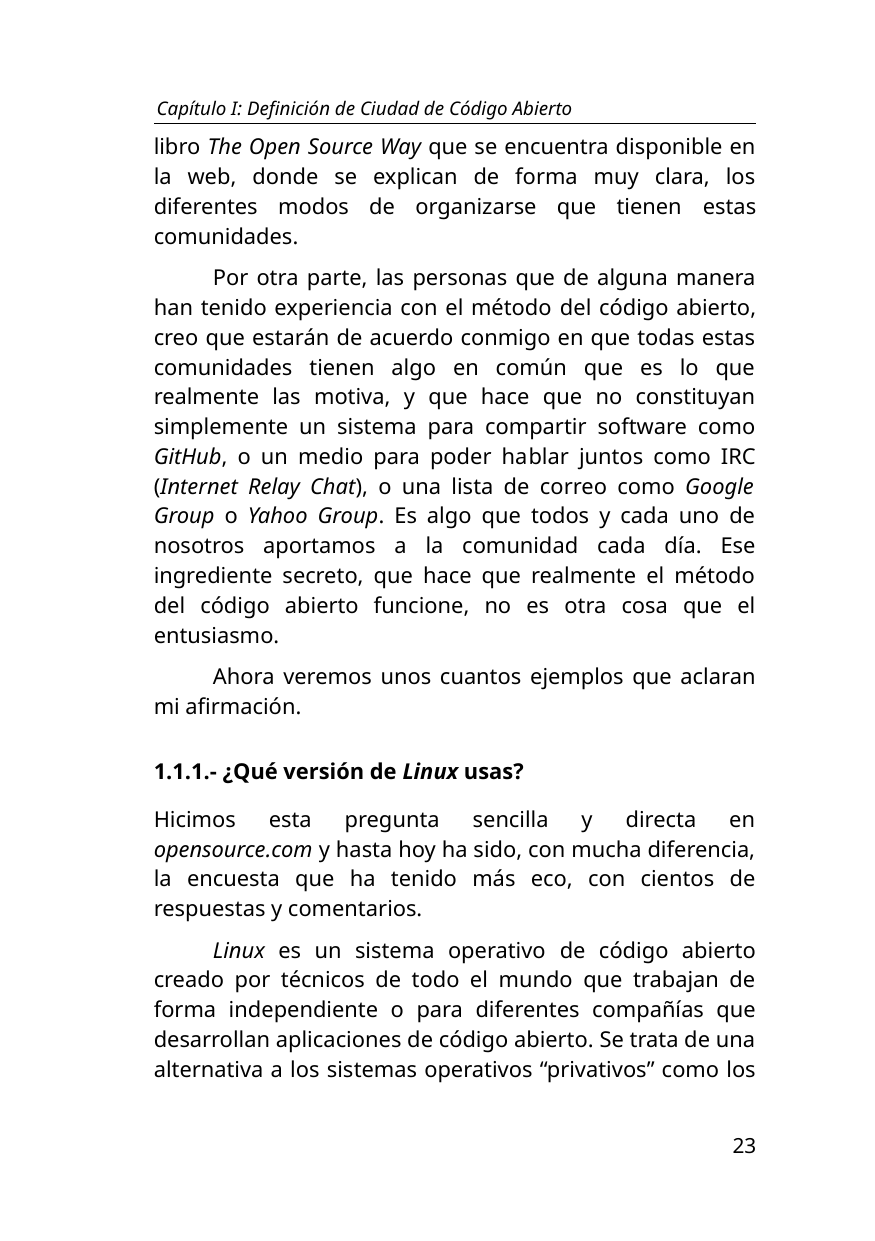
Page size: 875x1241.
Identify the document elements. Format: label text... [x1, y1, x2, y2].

text Ahora veremos unos cuantos ejemplos que aclaran mi afirmación. [153, 661, 756, 721]
subtitle 1.1.1.- ¿Qué versión de Linux usas? [153, 756, 756, 786]
text libro The Open Source Way que se encuentra disponible en la web, donde se explican de forma muy clara, los diferentes modos de organizarse que tienen estas comunidades. [153, 131, 756, 250]
text Linux es un sistema operativo de código abierto creado por técnicos de todo el mundo que trabajan de forma inde­pendiente o para diferentes compañías que desarrollan aplica­ciones de código abierto. Se trata de una alternativa a los sis­temas operativos “privativos” como los [153, 935, 756, 1084]
text Por otra parte, las personas que de alguna manera han tenido experiencia con el método del código abierto, creo que estarán de acuerdo conmigo en que todas estas comunidades tienen algo en común que es lo que realmente las motiva, y que hace que no constituyan simplemente un sistema para compartir software como GitHub, o un medio para poder ha­blar juntos como IRC (Internet Relay Chat), o una lista de co­rreo como Google Group o Yahoo Group. Es algo que todos y cada uno de nosotros aportamos a la comunidad cada día. Ese ingrediente secreto, que hace que realmente el método del código abierto funcione, no es otra cosa que el entusiasmo. [153, 262, 756, 649]
text Hicimos esta pregunta sencilla y directa en opensource.com y hasta hoy ha sido, con mucha diferencia, la encuesta que ha tenido más eco, con cientos de respuestas y comentarios. [153, 804, 756, 923]
